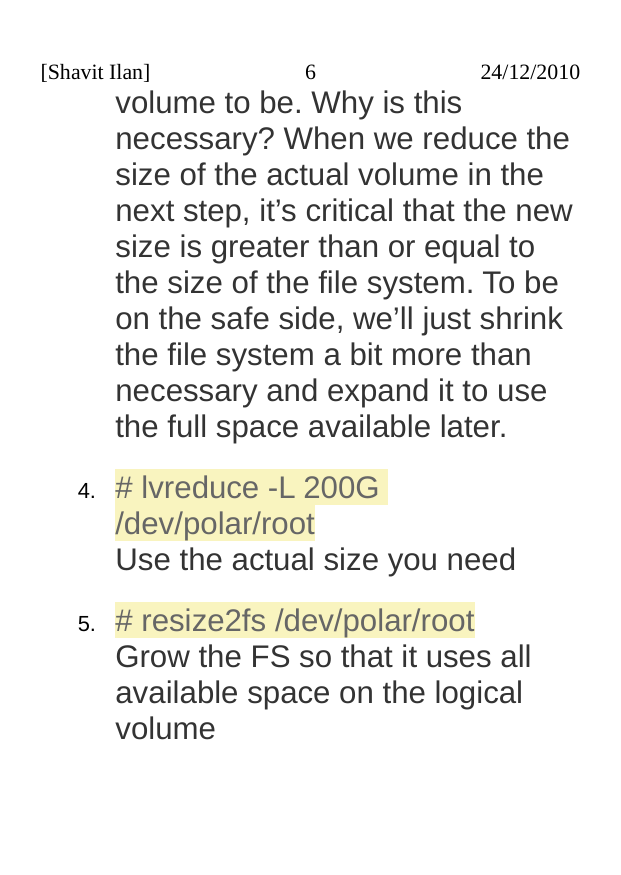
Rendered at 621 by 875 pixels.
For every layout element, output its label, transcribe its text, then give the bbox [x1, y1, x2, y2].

list volume to be. Why is this necessary? When we reduce the size of the actual volume in the next step, it’s critical that the new size is greater than or equal to the size of the file system. To be on the safe side, we’ll just shrink the file system a bit more than necessary and expand it to use the full space available later. [78, 84, 580, 469]
list # lvreduce -L 200G /dev/polar/root Use the actual size you need [78, 469, 580, 602]
list # resize2fs /dev/polar/root Grow the FS so that it uses all available space on the logical volume [78, 602, 580, 746]
